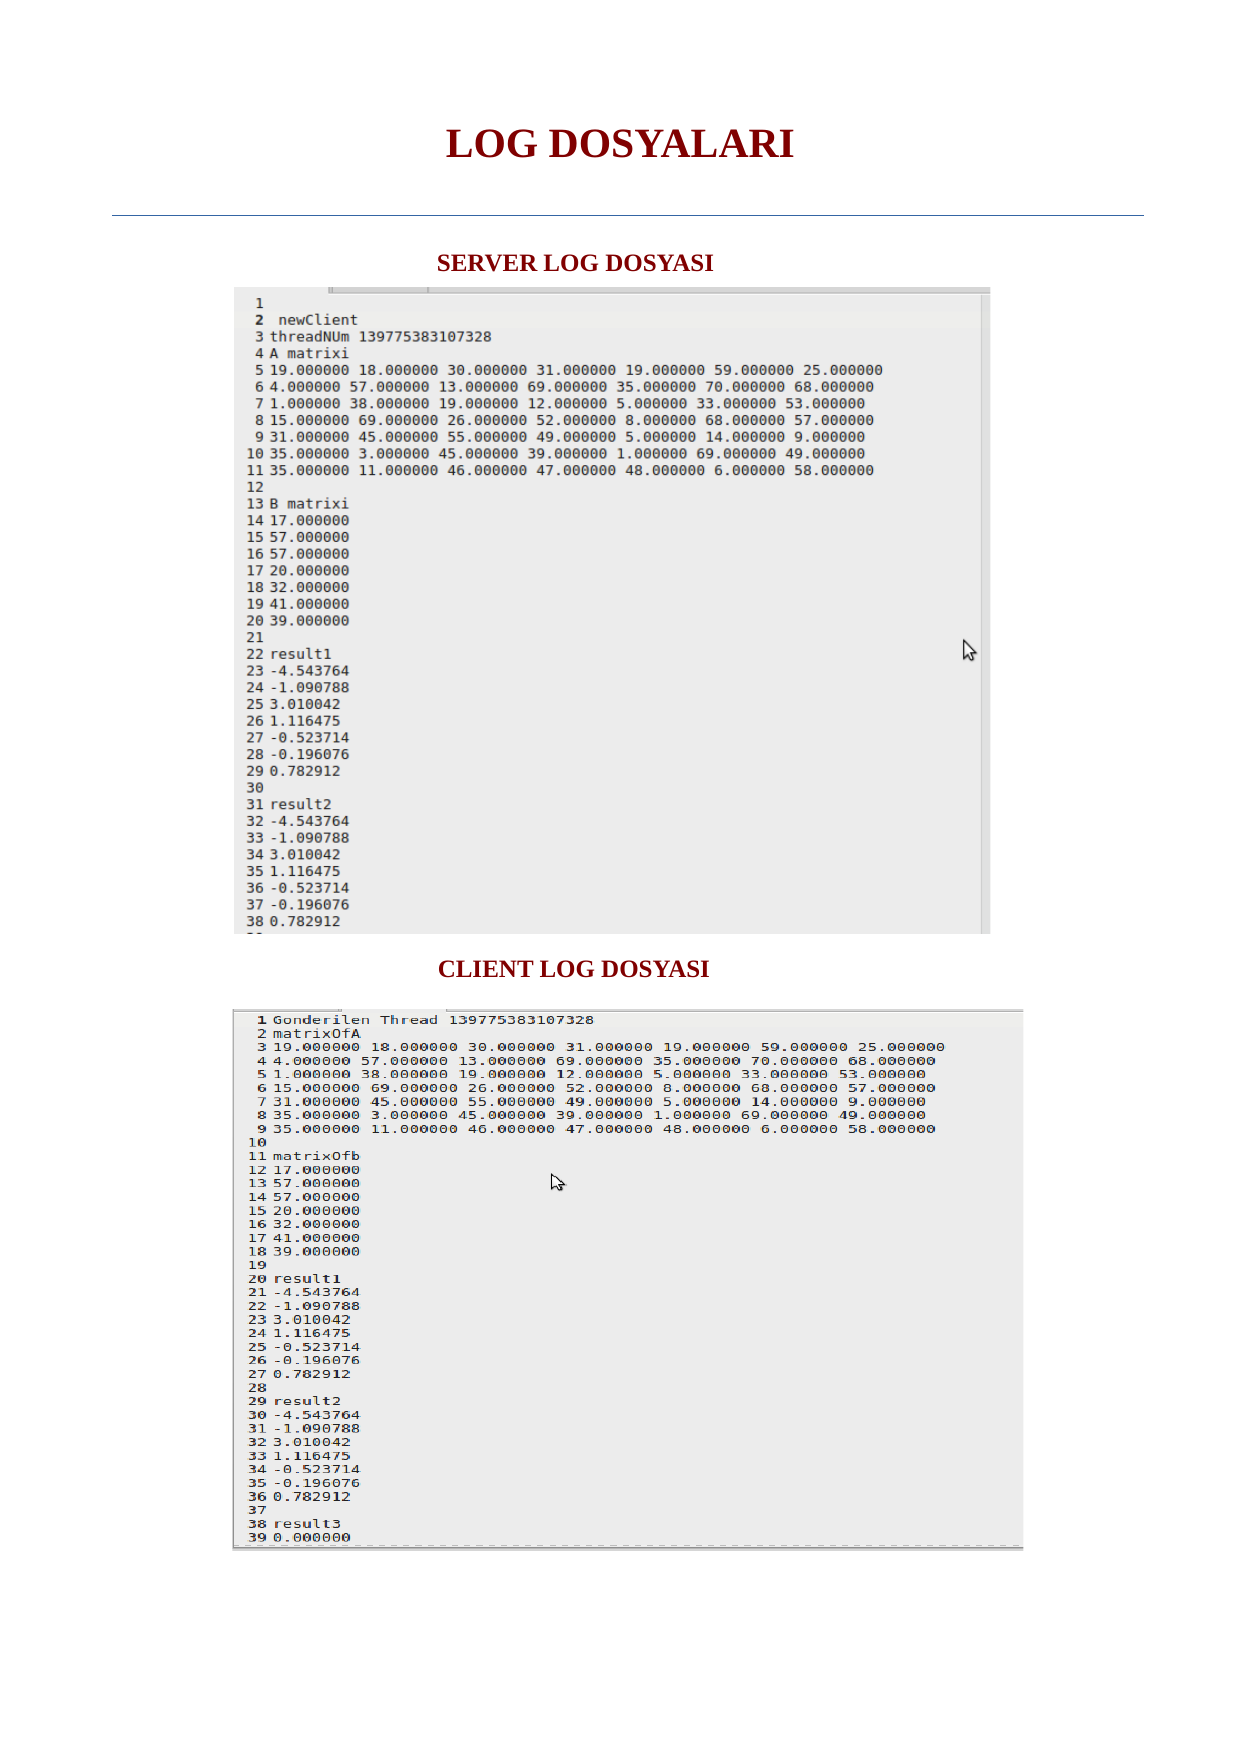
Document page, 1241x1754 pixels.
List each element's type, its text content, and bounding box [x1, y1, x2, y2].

text LOG DOSYALARI [118, 118, 1122, 166]
picture [232, 1009, 1024, 1551]
picture [234, 287, 991, 934]
